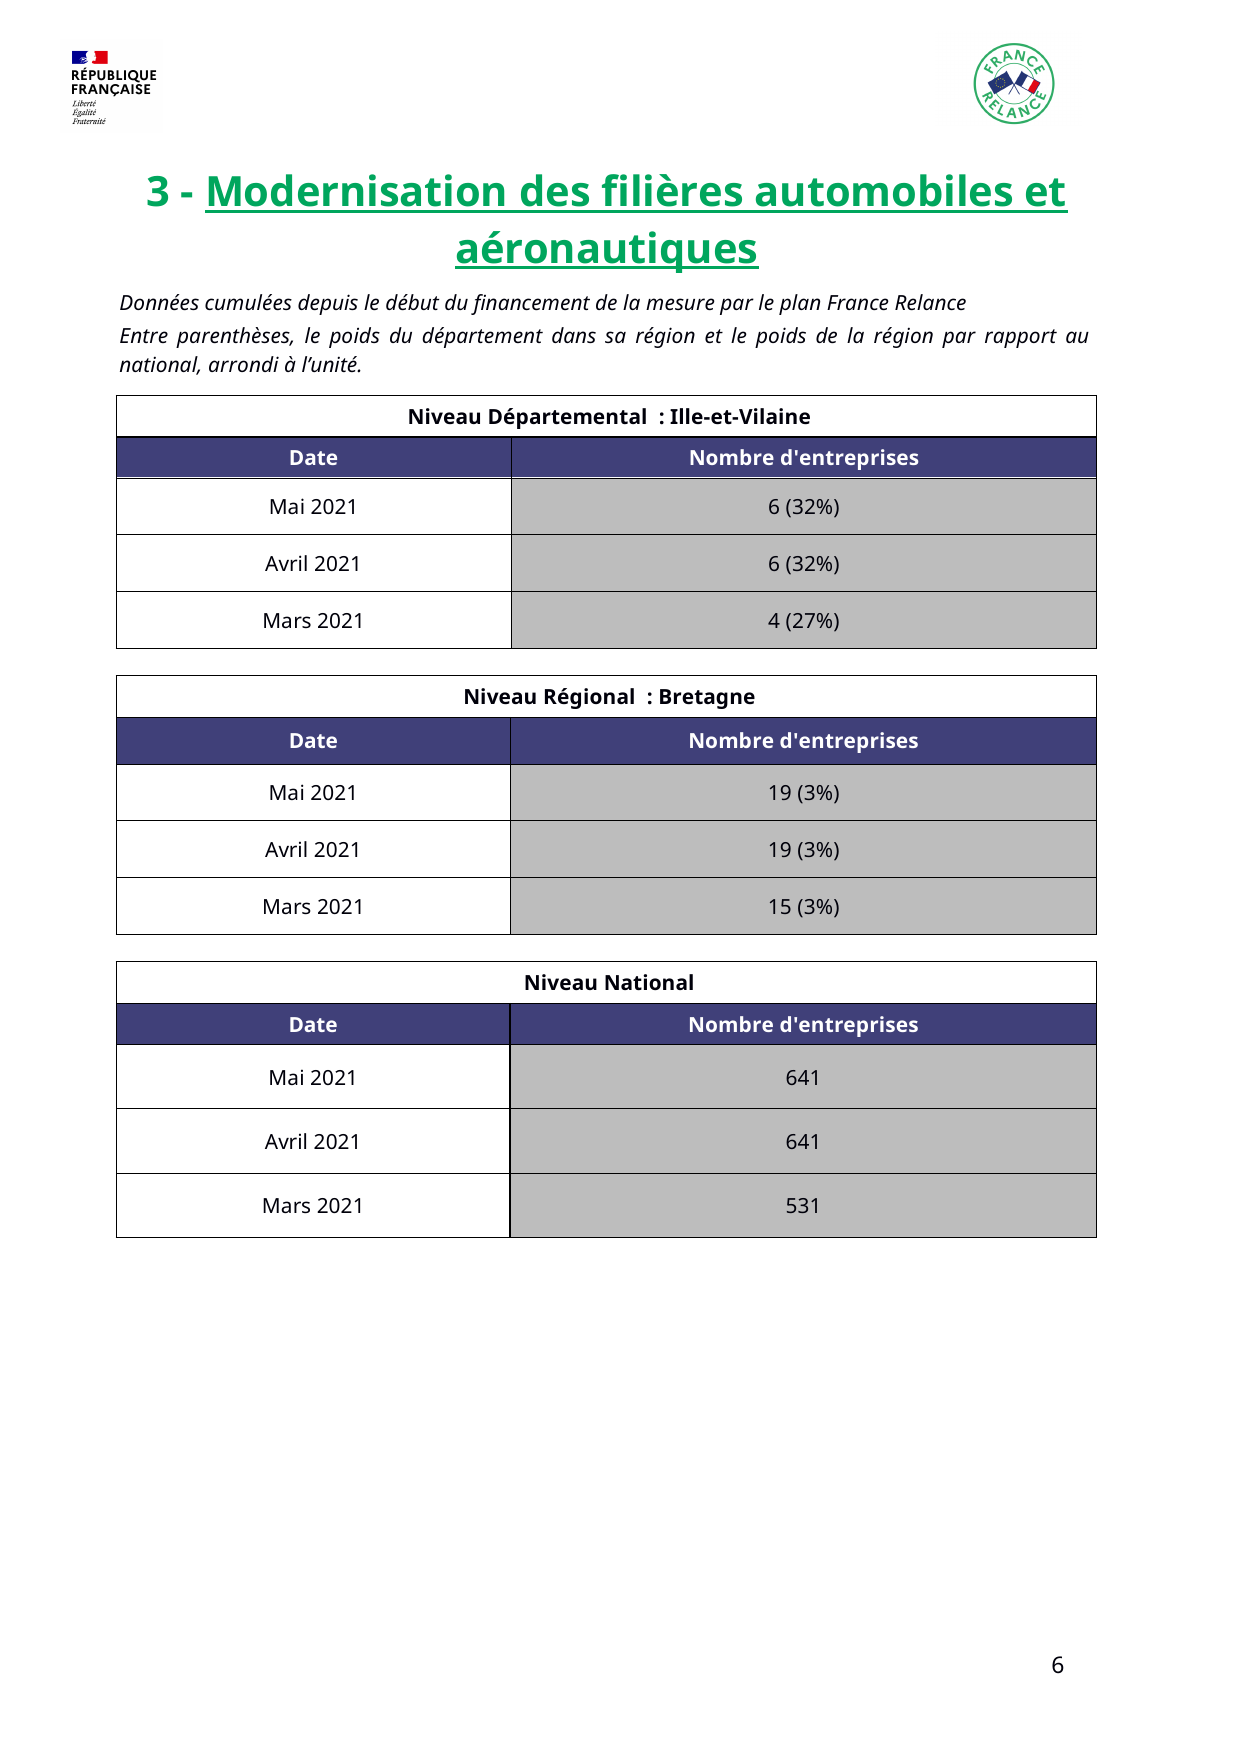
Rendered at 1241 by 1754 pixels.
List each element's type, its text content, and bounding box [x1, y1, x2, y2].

picture [935, 31, 1093, 126]
subtitle 3 - Modernisation des filières automobiles et aéronautiques [119, 162, 1094, 275]
table_cell Avril 2021 [117, 535, 511, 591]
table_cell Mars 2021 [117, 592, 511, 648]
table_cell 4 (27%) [512, 592, 1096, 648]
table_cell Avril 2021 [117, 1109, 509, 1173]
table_cell 19 (3%) [511, 821, 1096, 877]
table_cell Mai 2021 [117, 1045, 509, 1108]
table_cell 641 [511, 1109, 1096, 1173]
table_cell 641 [511, 1045, 1096, 1108]
table_cell Date [117, 1004, 509, 1044]
table_header Niveau National [117, 962, 1096, 1003]
text Données cumulées depuis le début du financement de la mesure par le plan France Relance [119, 288, 1094, 316]
table_header Niveau Départemental : Ille-et-Vilaine [117, 396, 1096, 436]
picture [60, 39, 169, 137]
table_cell Nombre d'entreprises [511, 718, 1096, 764]
table_cell 19 (3%) [511, 765, 1096, 820]
table_cell Mai 2021 [117, 479, 511, 534]
table_cell Mars 2021 [117, 878, 510, 934]
table_cell Nombre d'entreprises [511, 1004, 1096, 1044]
table_cell 15 (3%) [511, 878, 1096, 934]
table_cell Nombre d'entreprises [512, 438, 1096, 477]
table_cell Date [117, 438, 511, 477]
table_cell 6 (32%) [512, 535, 1096, 591]
table_cell Date [117, 718, 510, 764]
table_cell Mars 2021 [117, 1174, 509, 1237]
text Entre parenthèses, le poids du département dans sa région et le poids de la région par rapport au national, arrondi à l’unité. [119, 321, 1094, 378]
table_cell 6 (32%) [512, 479, 1096, 534]
table_cell 531 [511, 1174, 1096, 1237]
table_header Niveau Régional : Bretagne [117, 676, 1096, 717]
table_cell Mai 2021 [117, 765, 510, 820]
table_cell Avril 2021 [117, 821, 510, 877]
